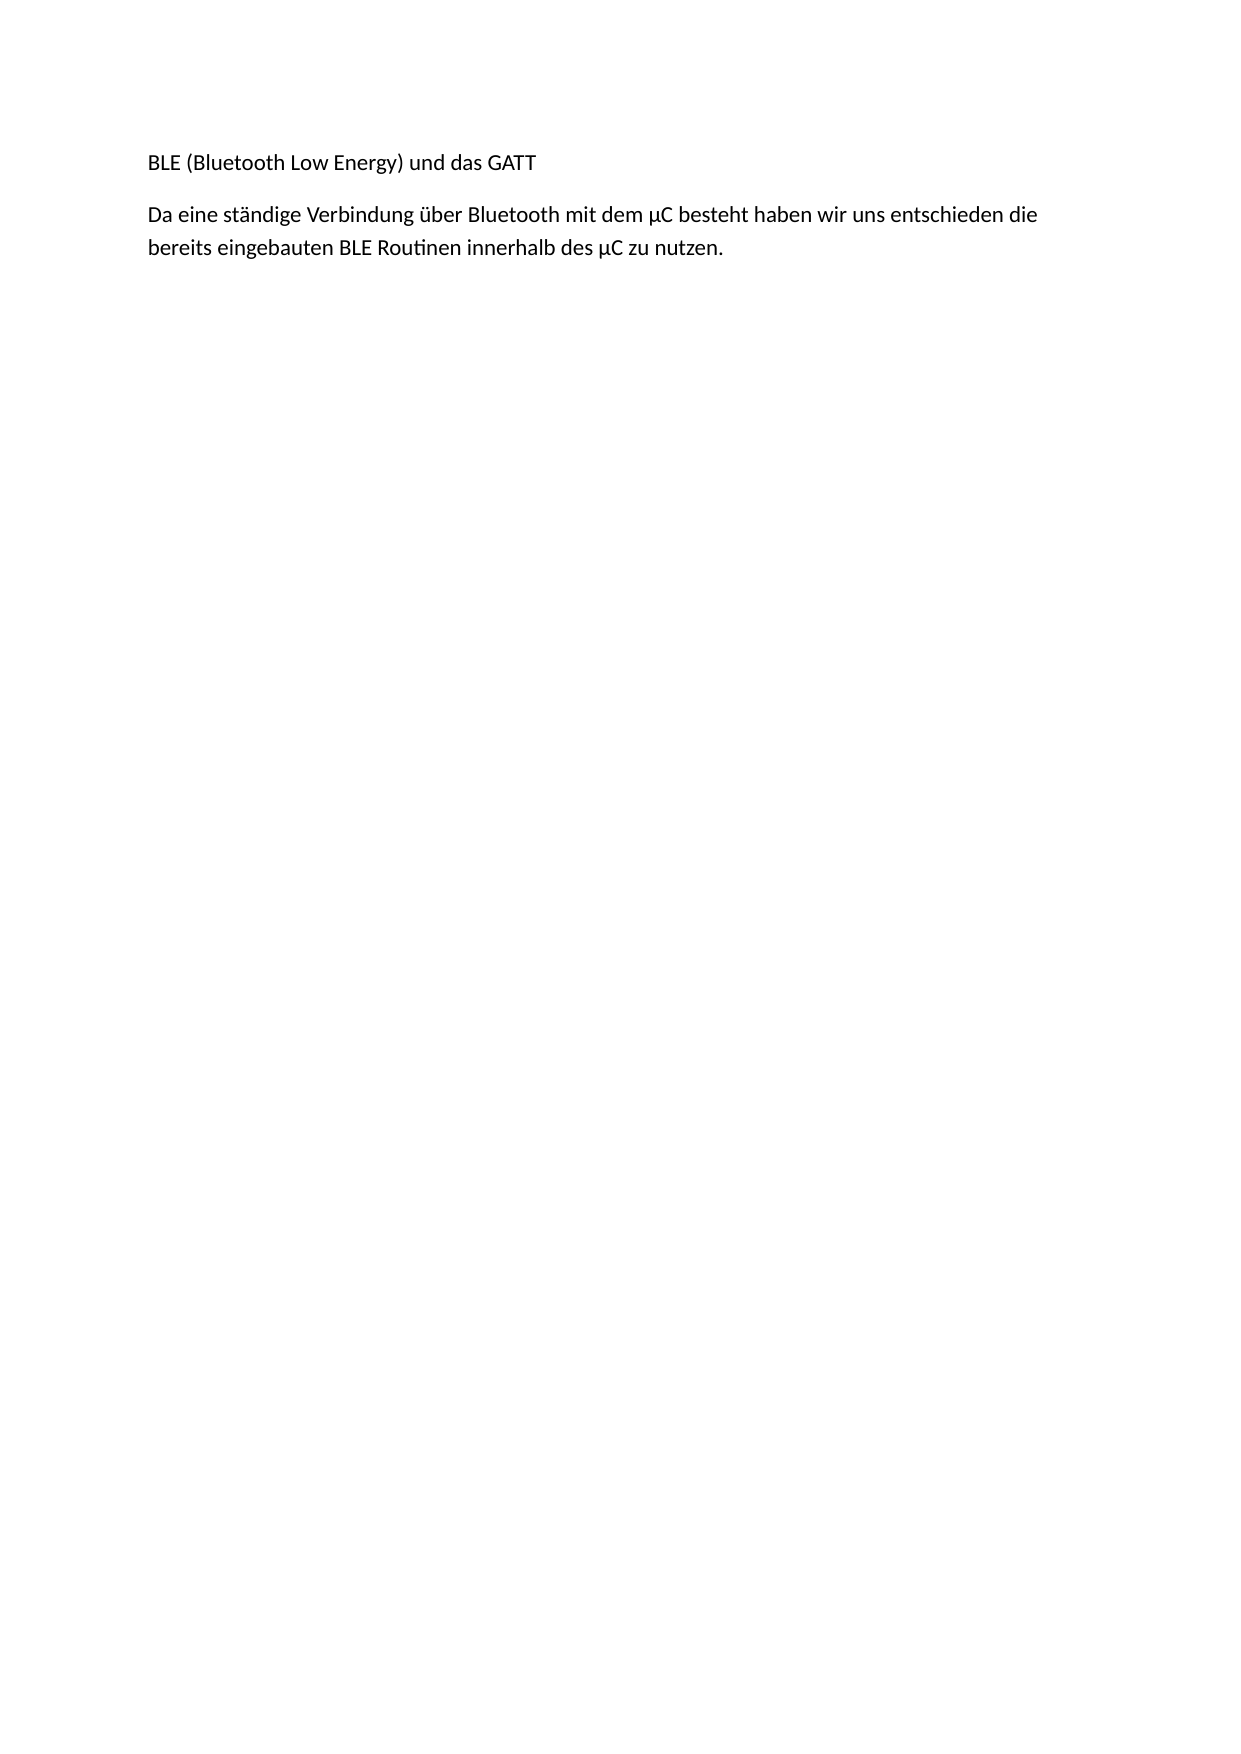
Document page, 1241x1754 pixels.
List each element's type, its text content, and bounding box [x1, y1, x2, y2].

text BLE (Bluetooth Low Energy) und das GATT [148, 148, 1093, 176]
text Da eine ständige Verbindung über Bluetooth mit dem µC besteht haben wir uns entschieden die bereits eingebauten BLE Routinen innerhalb des µC zu nutzen. [148, 201, 1093, 261]
